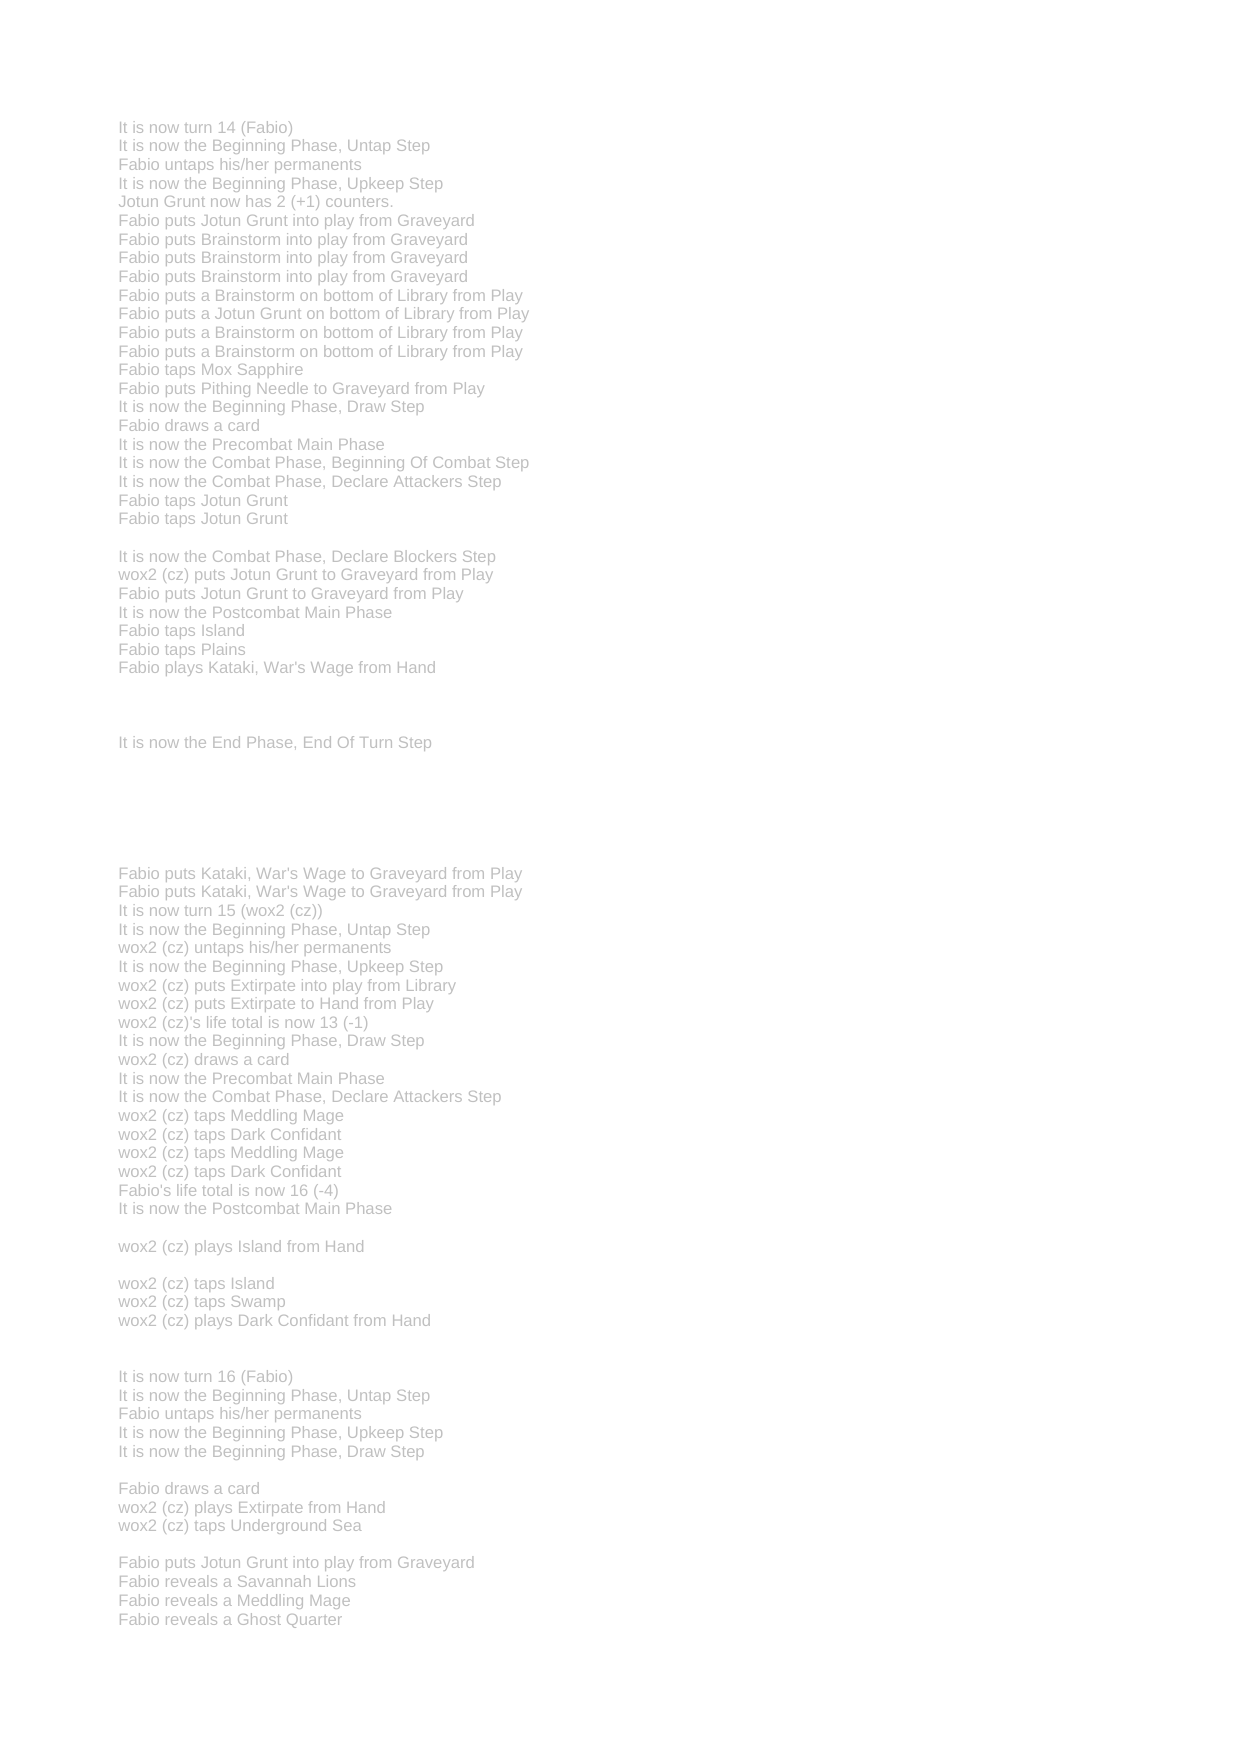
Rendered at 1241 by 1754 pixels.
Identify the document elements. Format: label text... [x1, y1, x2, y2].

text <wox2 (cz)> End my turn [118, 1330, 1122, 1349]
text <Fabio> k? [118, 696, 1122, 715]
text Fabio puts a Brainstorm on bottom of Library from Play [118, 323, 1122, 342]
text Fabio puts Kataki, War's Wage to Graveyard from Play [118, 883, 1122, 901]
text It is now the Combat Phase, Declare Blockers Step [118, 547, 1122, 566]
text <Fabio> now i see it [118, 808, 1122, 827]
text It is now the Beginning Phase, Upkeep Step [118, 957, 1122, 976]
text Fabio reveals a Savannah Lions [118, 1572, 1122, 1591]
text wox2 (cz) plays Island from Hand [118, 1237, 1122, 1256]
text Fabio taps Mox Sapphire [118, 361, 1122, 379]
text It is now turn 16 (Fabio) [118, 1367, 1122, 1386]
text wox2 (cz) taps Underground Sea [118, 1517, 1122, 1535]
text It is now the End Phase, End Of Turn Step [118, 733, 1122, 752]
text <Fabio> yeah [118, 789, 1122, 808]
text Fabio puts Jotun Grunt into play from Graveyard [118, 211, 1122, 230]
text It is now the Precombat Main Phase [118, 435, 1122, 454]
text wox2 (cz) puts Extirpate into play from Library [118, 976, 1122, 994]
text It is now turn 15 (wox2 (cz)) [118, 901, 1122, 920]
text It is now the Beginning Phase, Untap Step [118, 1386, 1122, 1405]
text <wox2 (cz)> jotun [118, 1535, 1122, 1554]
text wox2 (cz)'s life total is now 13 (-1) [118, 1013, 1122, 1032]
text Fabio puts Brainstorm into play from Graveyard [118, 249, 1122, 267]
text Fabio puts Brainstorm into play from Graveyard [118, 267, 1122, 286]
text It is now the Beginning Phase, Draw Step [118, 1442, 1122, 1461]
text Fabio puts Brainstorm into play from Graveyard [118, 230, 1122, 249]
text Fabio puts Pithing Needle to Graveyard from Play [118, 379, 1122, 398]
text <Fabio> poor play :( [118, 1256, 1122, 1274]
text Fabio reveals a Ghost Quarter [118, 1610, 1122, 1628]
text Fabio untaps his/her permanents [118, 1405, 1122, 1423]
text wox2 (cz) draws a card [118, 1050, 1122, 1069]
text <Fabio> Go [118, 715, 1122, 733]
text wox2 (cz) taps Swamp [118, 1293, 1122, 1311]
text <wox2 (cz)> Thinking [118, 528, 1122, 547]
text Fabio taps Jotun Grunt [118, 510, 1122, 528]
text Fabio untaps his/her permanents [118, 155, 1122, 174]
text It is now the Postcombat Main Phase [118, 603, 1122, 622]
text wox2 (cz) taps Meddling Mage [118, 1144, 1122, 1162]
text It is now the Precombat Main Phase [118, 1069, 1122, 1088]
text It is now the Beginning Phase, Untap Step [118, 920, 1122, 938]
text Fabio puts a Brainstorm on bottom of Library from Play [118, 342, 1122, 361]
text wox2 (cz) plays Dark Confidant from Hand [118, 1311, 1122, 1330]
text wox2 (cz) untaps his/her permanents [118, 938, 1122, 957]
text <wox2 (cz)> Thinking [118, 1218, 1122, 1237]
text Fabio reveals a Meddling Mage [118, 1591, 1122, 1610]
text Fabio draws a card [118, 416, 1122, 435]
text It is now the Beginning Phase, Upkeep Step [118, 174, 1122, 193]
text Jotun Grunt now has 2 (+1) counters. [118, 193, 1122, 211]
text <wox2 (cz)> man [118, 752, 1122, 771]
text <wox2 (cz)> ok [118, 677, 1122, 696]
text Fabio taps Plains [118, 640, 1122, 659]
text wox2 (cz) taps Dark Confidant [118, 1125, 1122, 1144]
text Fabio draws a card [118, 1479, 1122, 1498]
text Fabio puts a Brainstorm on bottom of Library from Play [118, 286, 1122, 304]
text <Fabio> damn :( [118, 827, 1122, 845]
text <wox2 (cz)> draw [118, 1461, 1122, 1479]
text It is now the Beginning Phase, Draw Step [118, 398, 1122, 416]
text wox2 (cz) puts Extirpate to Hand from Play [118, 994, 1122, 1013]
text It is now the Beginning Phase, Upkeep Step [118, 1423, 1122, 1442]
text wox2 (cz) taps Island [118, 1274, 1122, 1293]
text It is now turn 14 (Fabio) [118, 118, 1122, 137]
text wox2 (cz) taps Meddling Mage [118, 1106, 1122, 1125]
text Fabio plays Kataki, War's Wage from Hand [118, 659, 1122, 677]
text Fabio's life total is now 16 (-4) [118, 1181, 1122, 1199]
text <wox2 (cz)> in draw [118, 1349, 1122, 1367]
text <wox2 (cz)> legendary rule [118, 771, 1122, 789]
text Fabio puts a Jotun Grunt on bottom of Library from Play [118, 304, 1122, 323]
text Fabio taps Jotun Grunt [118, 491, 1122, 510]
text Fabio puts Jotun Grunt into play from Graveyard [118, 1554, 1122, 1572]
text It is now the Postcombat Main Phase [118, 1199, 1122, 1218]
text It is now the Combat Phase, Declare Attackers Step [118, 472, 1122, 491]
text Fabio puts Jotun Grunt to Graveyard from Play [118, 584, 1122, 603]
text Fabio taps Island [118, 622, 1122, 640]
text It is now the Beginning Phase, Untap Step [118, 137, 1122, 155]
text It is now the Combat Phase, Beginning Of Combat Step [118, 454, 1122, 472]
text It is now the Combat Phase, Declare Attackers Step [118, 1088, 1122, 1106]
text <wox2 (cz)> thanks [118, 845, 1122, 864]
text Fabio puts Kataki, War's Wage to Graveyard from Play [118, 864, 1122, 883]
text wox2 (cz) puts Jotun Grunt to Graveyard from Play [118, 566, 1122, 584]
text It is now the Beginning Phase, Draw Step [118, 1032, 1122, 1050]
text wox2 (cz) plays Extirpate from Hand [118, 1498, 1122, 1517]
text wox2 (cz) taps Dark Confidant [118, 1162, 1122, 1181]
